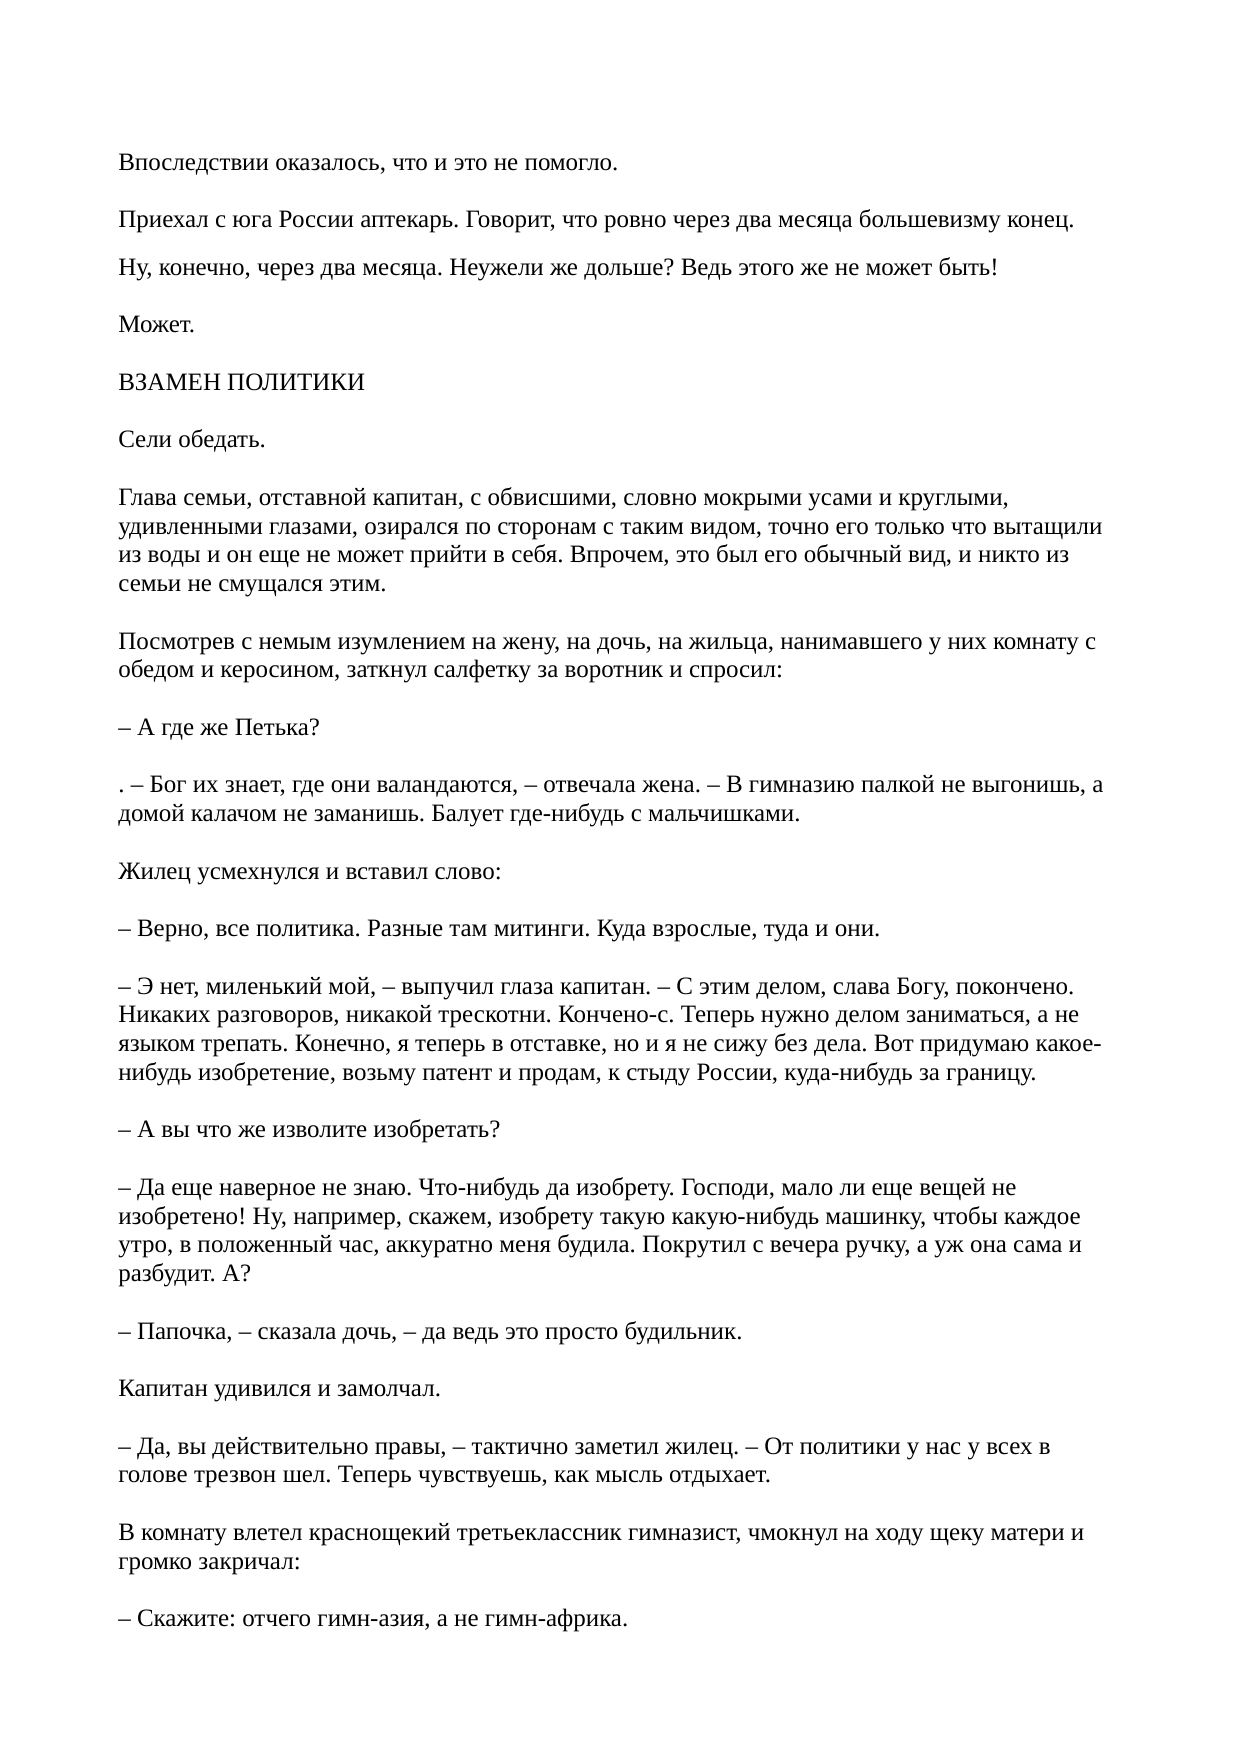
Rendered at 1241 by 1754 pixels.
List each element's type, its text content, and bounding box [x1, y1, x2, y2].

text Глава семьи, отставной капитан, с обвисшими, словно мокрыми усами и круглыми, удивленными глазами, озирался по сторонам с таким видом, точно его только что вытащили из воды и он еще не может прийти в себя. Впрочем, это был его обычный вид, и никто из семьи не смущался этим. [118, 482, 1122, 597]
text Капитан удивился и замолчал. [118, 1373, 1122, 1402]
text Может. [118, 309, 1122, 338]
text Приехал с юга России аптекарь. Говорит, что ровно через два месяца большевизму конец. [118, 204, 1122, 233]
text – Э нет, миленький мой, – выпучил глаза капитан. – С этим делом, слава Богу, покончено. Никаких разговоров, никакой трескотни. Кончено-с. Теперь нужно делом заниматься, а не языком трепать. Конечно, я теперь в отставке, но и я не сижу без дела. Вот придумаю какое-нибудь изобретение, возьму патент и продам, к стыду России, куда-нибудь за границу. [118, 971, 1122, 1086]
text Жилец усмехнулся и вставил слово: [118, 856, 1122, 884]
text Впоследствии оказалось, что и это не помогло. [118, 147, 1122, 176]
text В комнату влетел краснощекий третьеклассник гимназист, чмокнул на ходу щеку матери и громко закричал: [118, 1517, 1122, 1574]
text – Верно, все политика. Разные там митинги. Куда взрослые, туда и они. [118, 913, 1122, 942]
text – А вы что же изволите изобретать? [118, 1114, 1122, 1143]
text – А где же Петька? [118, 712, 1122, 741]
text Сели обедать. [118, 424, 1122, 453]
text – Скажите: отчего гимн-азия, а не гимн-африка. [118, 1603, 1122, 1632]
text Посмотрев с немым изумлением на жену, на дочь, на жильца, нанимавшего у них комнату с обедом и керосином, заткнул салфетку за воротник и спросил: [118, 626, 1122, 683]
text Ну, конечно, через два месяца. Неужели же дольше? Ведь этого же не может быть! [118, 252, 1122, 281]
text – Да еще наверное не знаю. Что-нибудь да изобрету. Господи, мало ли еще вещей не изобретено! Ну, например, скажем, изобрету такую какую-нибудь машинку, чтобы каждое утро, в положенный час, аккуратно меня будила. Покрутил с вечера ручку, а уж она сама и разбудит. А? [118, 1172, 1122, 1287]
text – Папочка, – сказала дочь, – да ведь это просто будильник. [118, 1316, 1122, 1344]
text . – Бог их знает, где они валандаются, – отвечала жена. – В гимназию палкой не выгонишь, а домой калачом не заманишь. Балует где-нибудь с мальчишками. [118, 769, 1122, 827]
text – Да, вы действительно правы, – тактично заметил жилец. – От политики у нас у всех в голове трезвон шел. Теперь чувствуешь, как мысль отдыхает. [118, 1431, 1122, 1488]
text ВЗАМЕН ПОЛИТИКИ [118, 367, 1122, 396]
